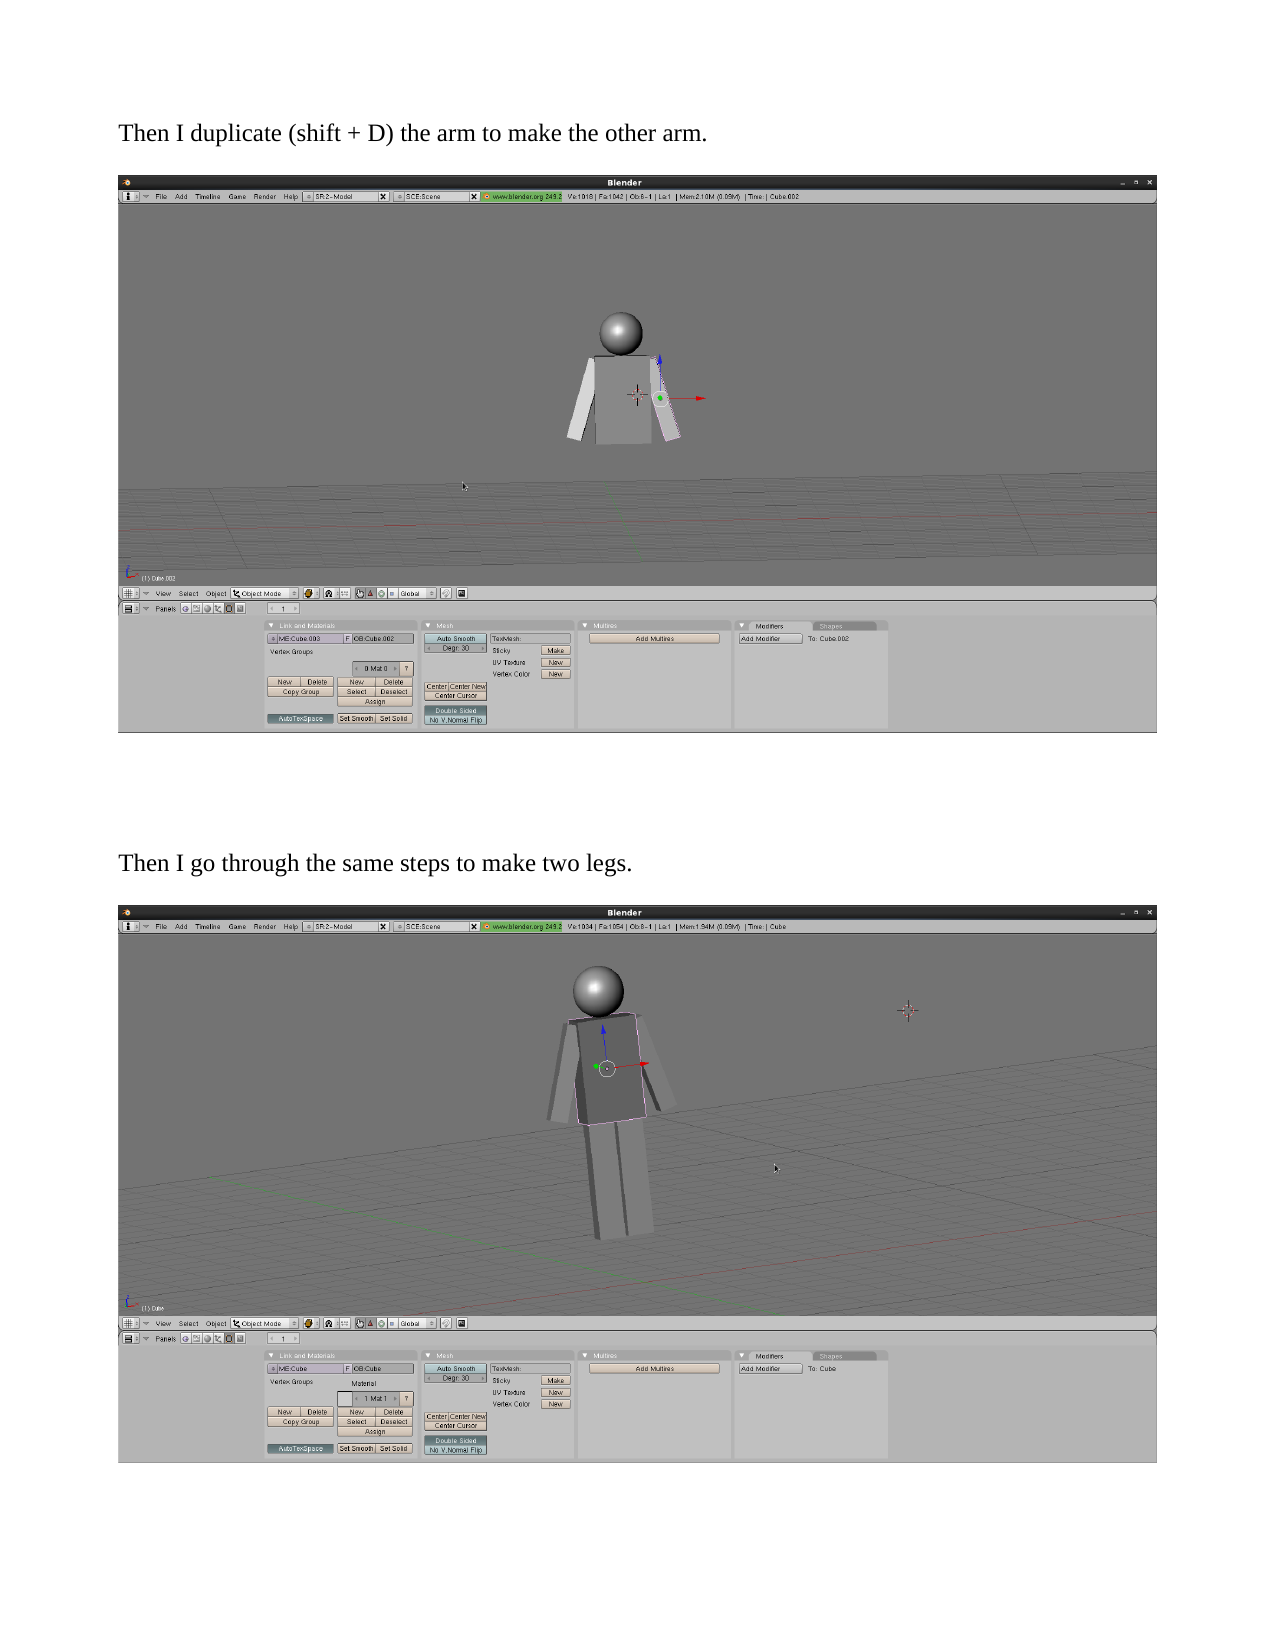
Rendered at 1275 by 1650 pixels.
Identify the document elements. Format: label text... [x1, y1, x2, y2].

text Then I go through the same steps to make two legs. [118, 848, 1157, 877]
text Then I duplicate (shift + D) the arm to make the other arm. [118, 118, 1157, 147]
picture [118, 905, 1157, 1463]
picture [118, 175, 1157, 733]
